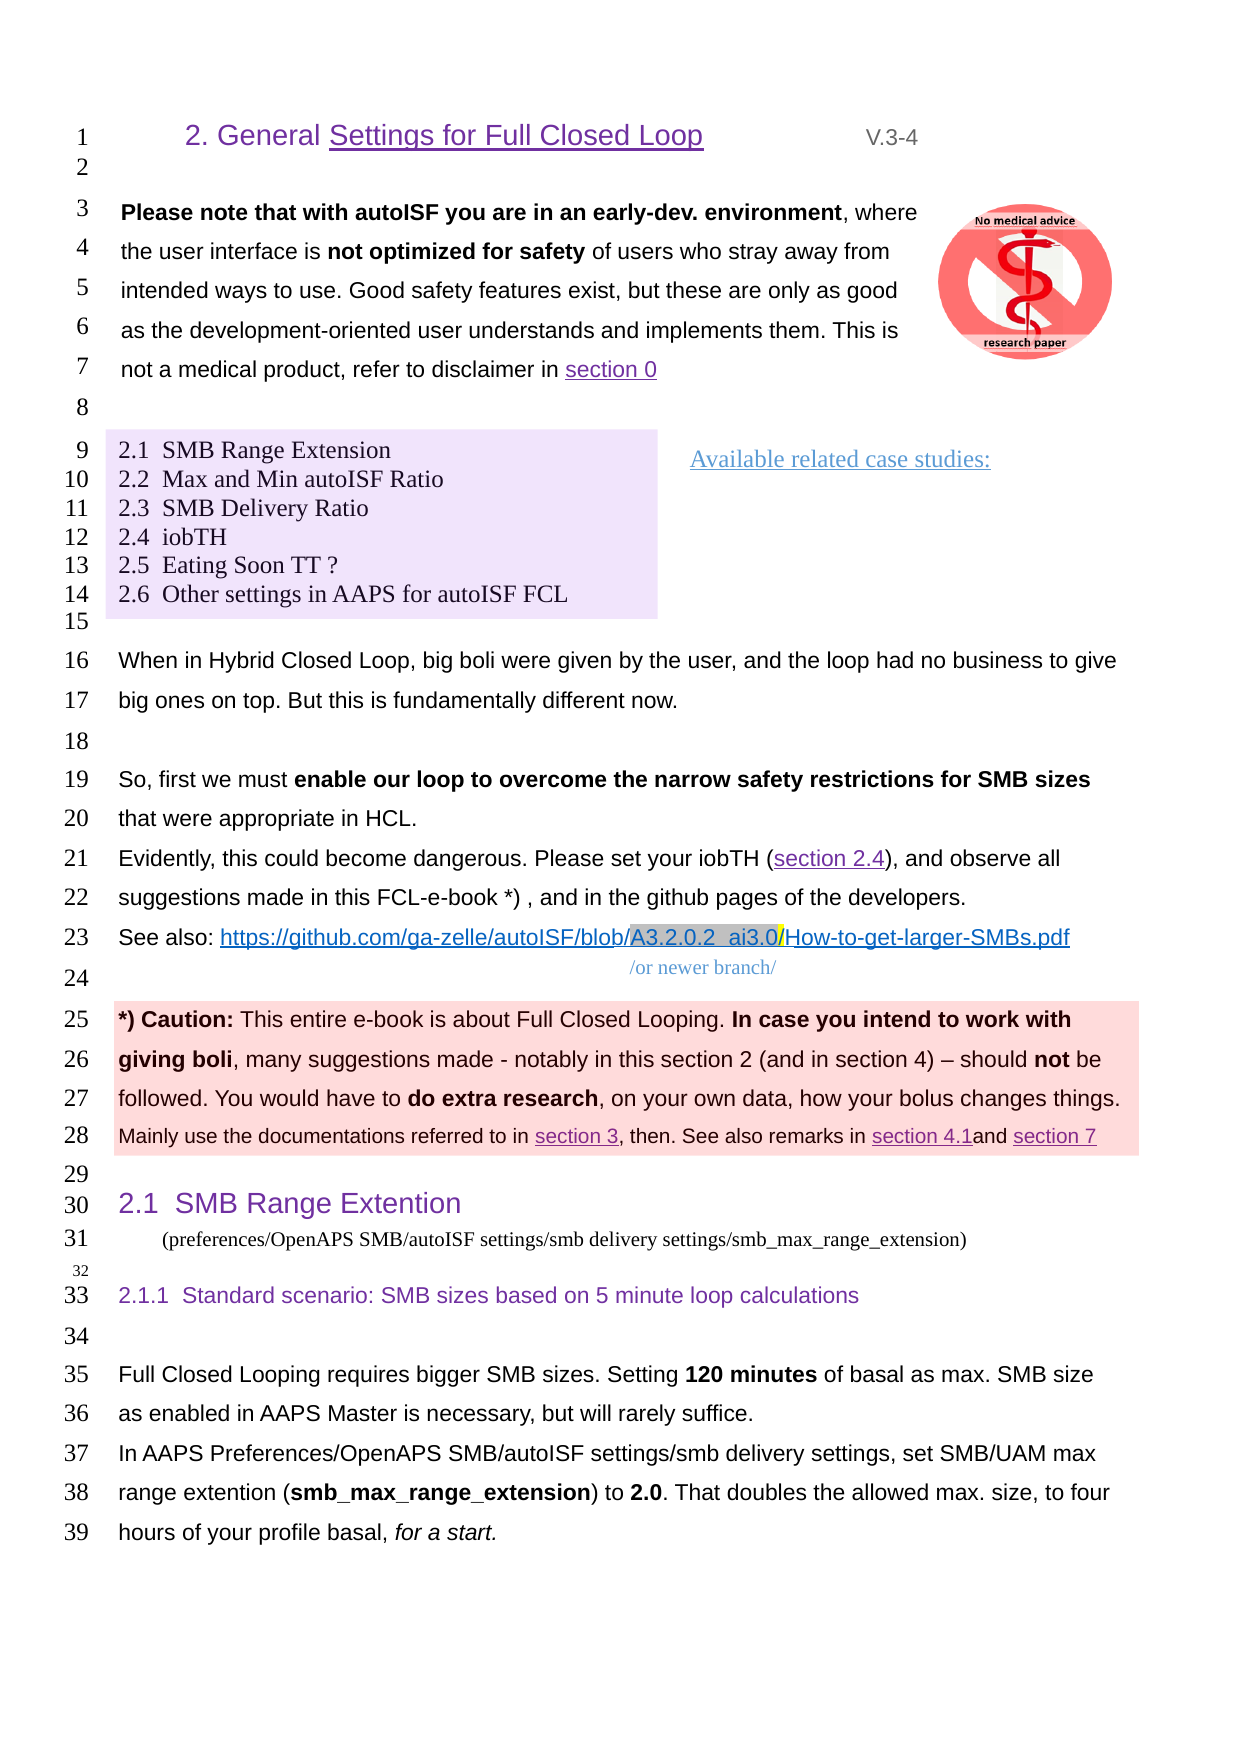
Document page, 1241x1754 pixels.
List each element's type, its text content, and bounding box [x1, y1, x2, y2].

text Case study 2.1: (nothing available yet) [689, 473, 1137, 501]
text So, first we must enable our loop to overcome the narrow safety restrictions for SMB sizes that were appropriate in HCL. [118, 766, 1122, 832]
text 2.1 SMB Range Extension [658, 435, 1152, 548]
text Full Closed Looping requires bigger SMB sizes. Setting 120 minutes of basal as max. SMB size as enabled in AAPS Master is necessary, but will rarely suffice. [118, 1361, 1122, 1427]
text 2. General Settings for Full Closed Loop V.3-4 [118, 118, 1122, 152]
text 2.3 SMB Delivery Ratio [658, 493, 674, 522]
text Evidently, this could become dangerous. Please set your iobTH (section 2.4), and observe all suggestions made in this FCL-e-book *) , and in the github pages of the developers. [118, 845, 1122, 911]
text 2.5 Eating Soon TT ? [658, 550, 1122, 579]
text 2.1.1 Standard scenario: SMB sizes based on 5 minute loop calculations [118, 1282, 1122, 1308]
text 2.1 SMB Range Extention (preferences/OpenAPS SMB/autoISF settings/smb delivery settings/smb_max_range_extension) [118, 1186, 1122, 1253]
text 2.4 iobTH [658, 522, 1122, 550]
text When in Hybrid Closed Loop, big boli were given by the user, and the loop had no business to give big ones on top. But this is fundamentally different now. [118, 647, 1122, 713]
text See also: https://github.com/ga-zelle/autoISF/blob/A3.2.0.2_ai3.0/How-to-get-larger-SMBs.pdf [118, 924, 1122, 950]
text Please note that with autoISF you are in an early-dev. environment, where the user interface is not optimized for safety of users who stray away from intended ways to use. Good safety features exist, but these are only as good as the development-oriented user understands and implements them. This is not a medical product, refer to disclaimer in section 0 [121, 198, 920, 383]
text Available related case studies: [689, 444, 1137, 473]
text In AAPS Preferences/OpenAPS SMB/autoISF settings/smb delivery settings, set SMB/UAM max range extention (smb_max_range_extension) to 2.0. That doubles the allowed max. size, to four hours of your profile basal, for a start. [118, 1440, 1122, 1545]
text /or newer branch/ [629, 955, 779, 976]
text 2.6 Other settings in AAPS for autoISF FCL [658, 579, 1122, 608]
text [415, 947, 868, 983]
